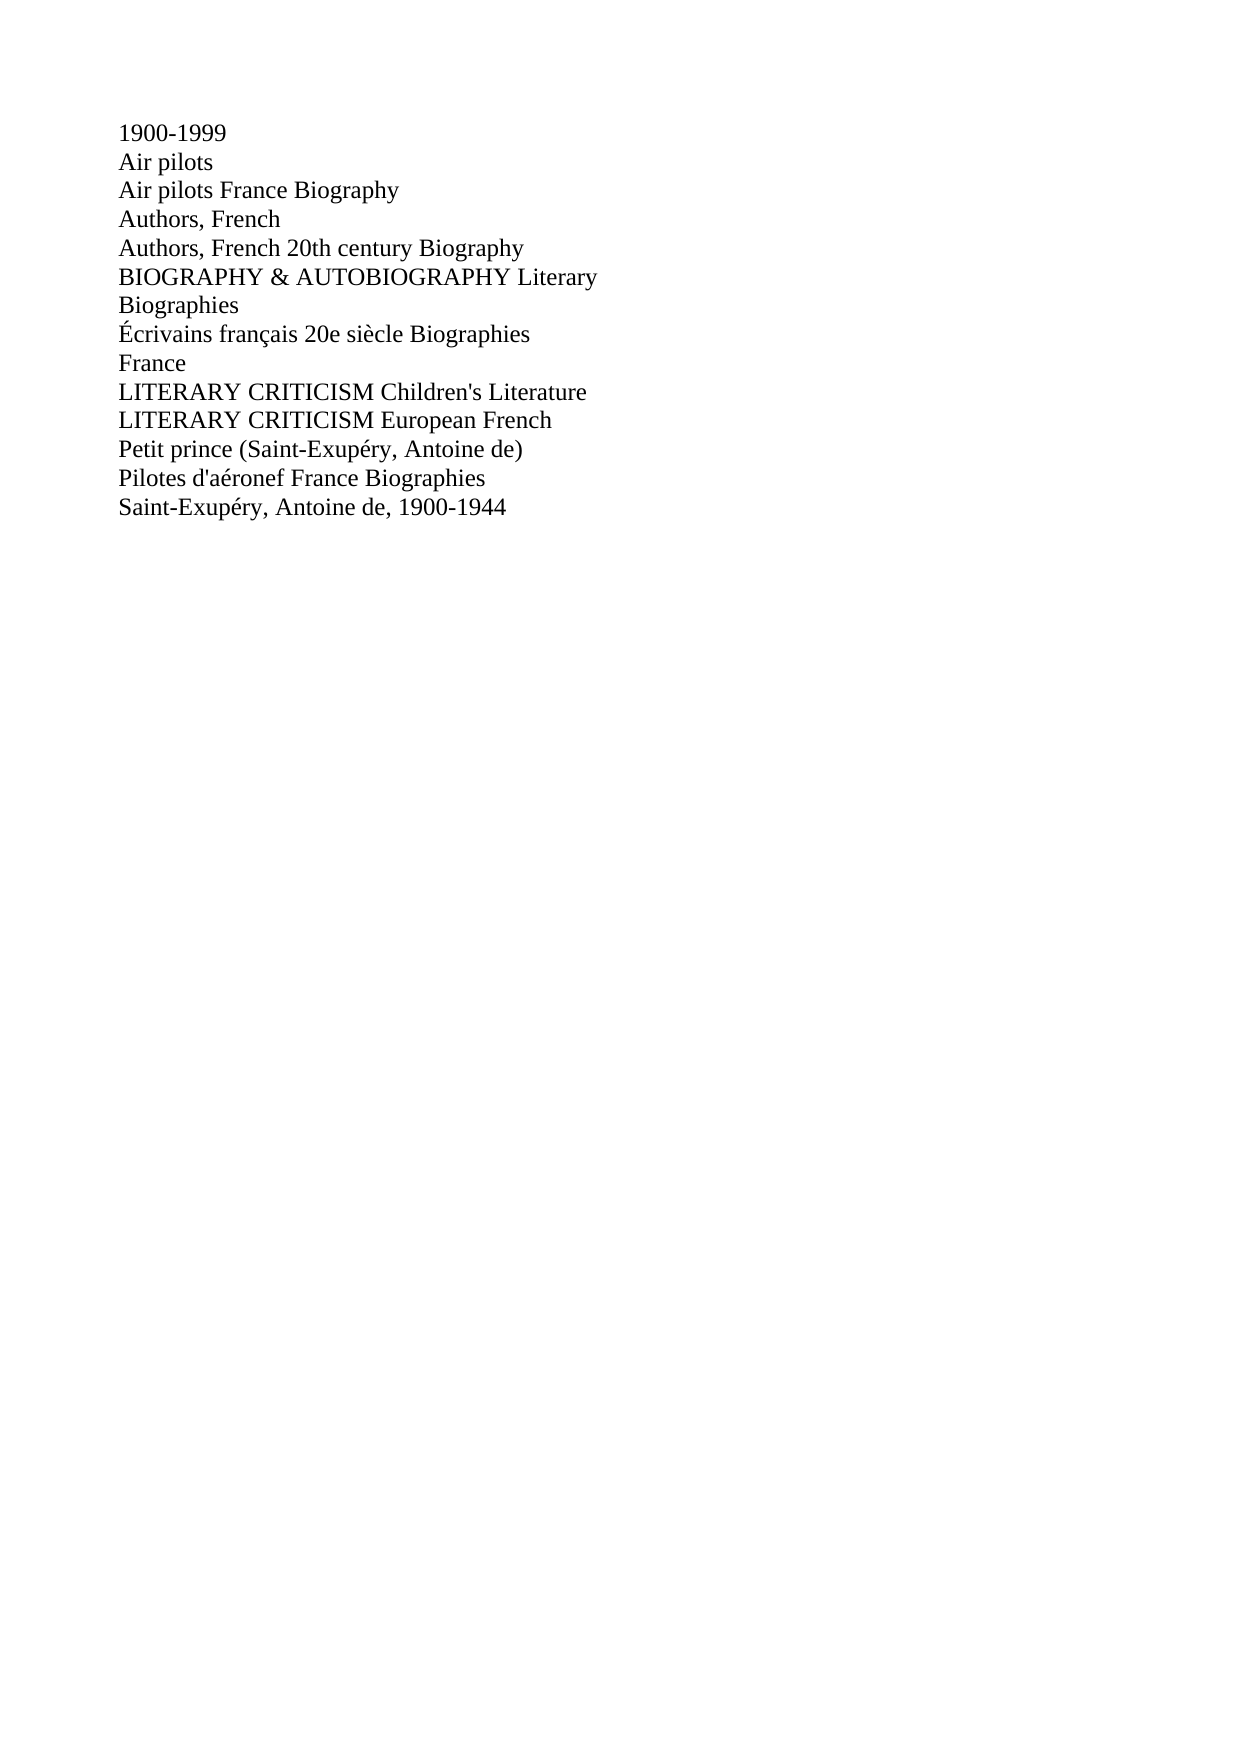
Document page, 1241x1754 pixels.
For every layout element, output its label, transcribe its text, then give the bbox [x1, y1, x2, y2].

text Écrivains français 20e siècle Biographies [118, 319, 1122, 348]
text Authors, French 20th century Biography [118, 233, 1122, 262]
text France [118, 348, 1122, 377]
text Saint-Exupéry, Antoine de, 1900-1944 [118, 492, 1122, 521]
text Authors, French [118, 204, 1122, 233]
text Biographies [118, 291, 1122, 319]
text Air pilots [118, 147, 1122, 176]
text LITERARY CRITICISM Children's Literature [118, 377, 1122, 406]
text Pilotes d'aéronef France Biographies [118, 463, 1122, 492]
text Petit prince (Saint-Exupéry, Antoine de) [118, 434, 1122, 463]
text Air pilots France Biography [118, 176, 1122, 204]
text BIOGRAPHY & AUTOBIOGRAPHY Literary [118, 262, 1122, 291]
text 1900-1999 [118, 118, 1122, 147]
text LITERARY CRITICISM European French [118, 406, 1122, 434]
